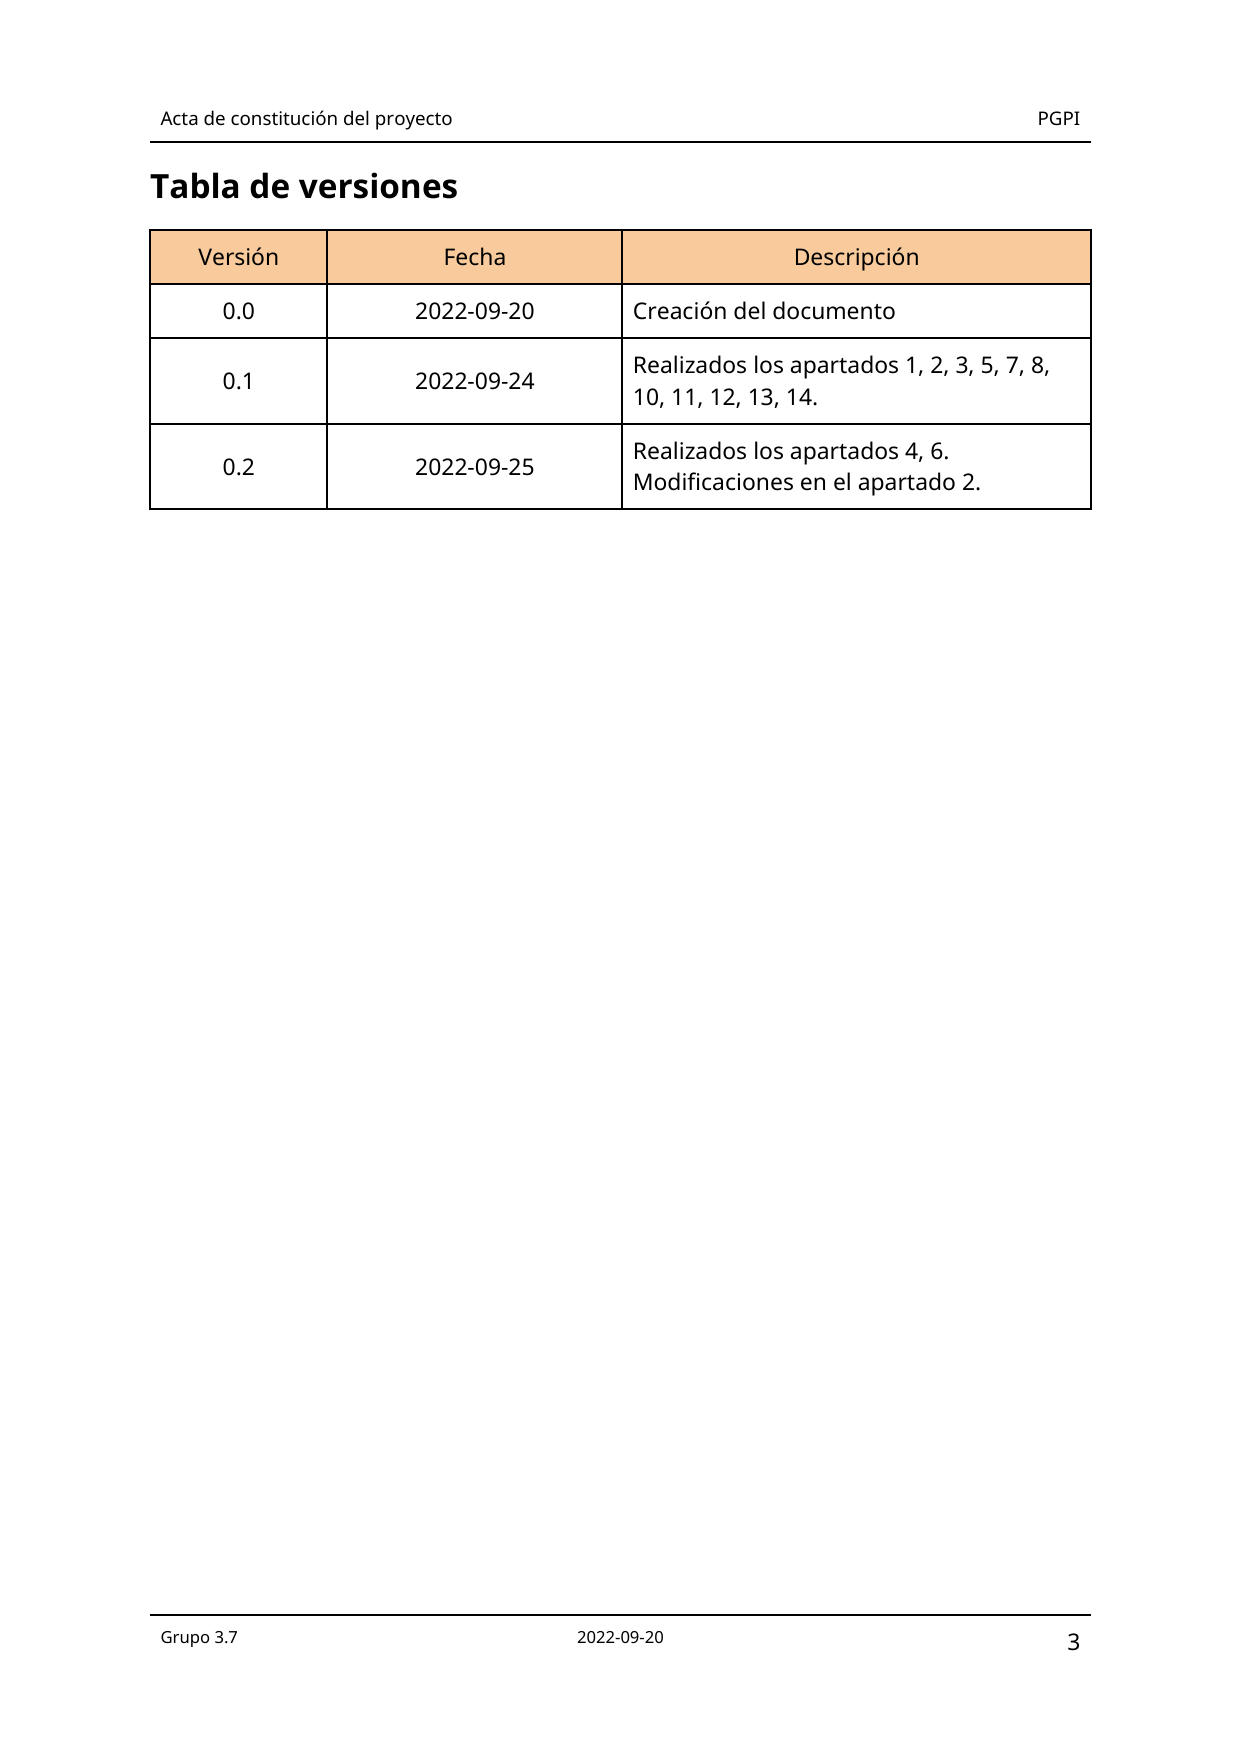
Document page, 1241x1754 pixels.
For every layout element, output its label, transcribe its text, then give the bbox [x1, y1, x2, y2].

table_cell Realizados los apartados 1, 2, 3, 5, 7, 8, 10, 11, 12, 13, 14. [623, 339, 1090, 422]
table_cell 0.0 [151, 285, 326, 337]
table_cell 0.2 [151, 425, 326, 508]
table_header Versión [151, 231, 326, 283]
table_header Fecha [328, 231, 621, 283]
table_cell 0.1 [151, 339, 326, 422]
table_cell 2022-09-25 [328, 425, 621, 508]
table_cell Creación del documento [623, 285, 1090, 337]
subtitle Tabla de versiones [150, 162, 1090, 208]
table_cell Realizados los apartados 4, 6. Modificaciones en el apartado 2. [623, 425, 1090, 508]
table_cell 2022-09-20 [328, 285, 621, 337]
table_header Descripción [623, 231, 1090, 283]
table_cell 2022-09-24 [328, 339, 621, 422]
